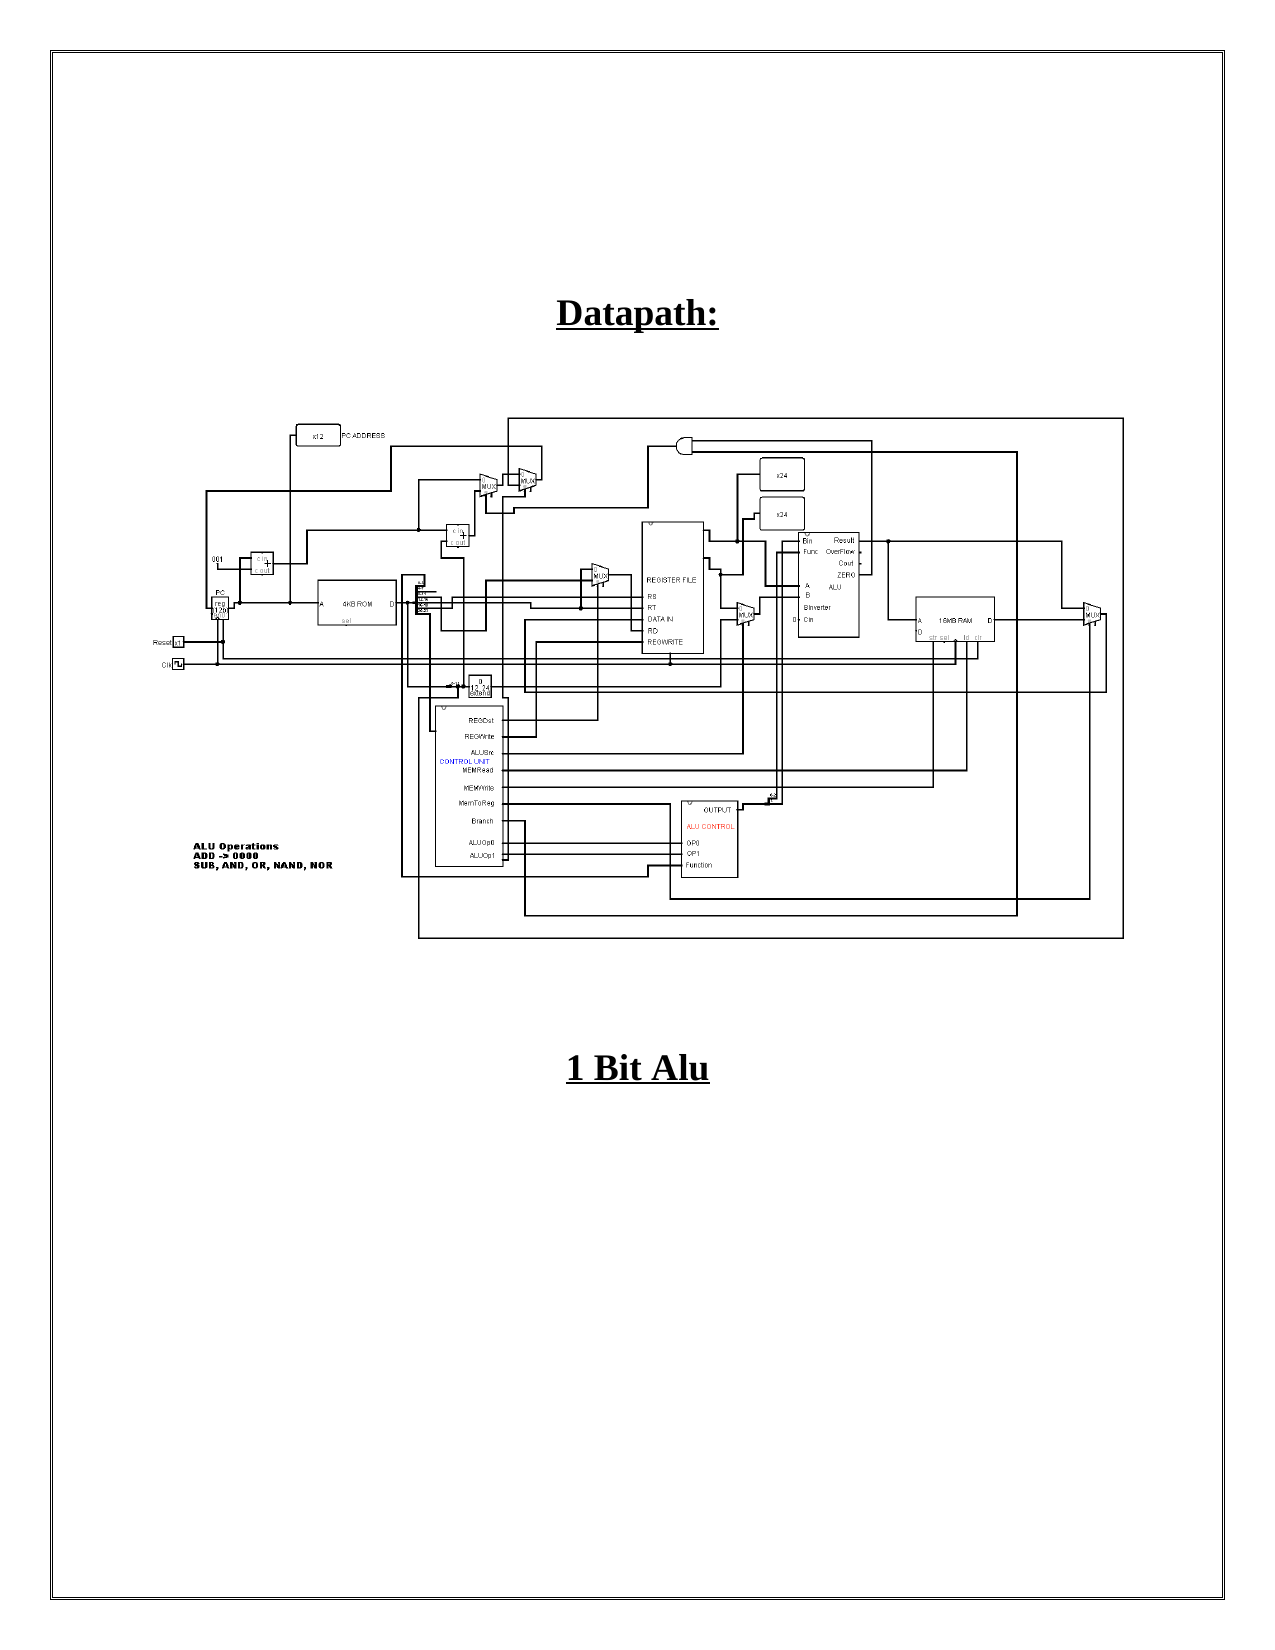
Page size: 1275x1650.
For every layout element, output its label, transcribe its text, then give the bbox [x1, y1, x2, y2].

text 1 Bit Alu [150, 1045, 1125, 1088]
text Datapath: [150, 291, 1125, 334]
picture [150, 415, 1125, 941]
